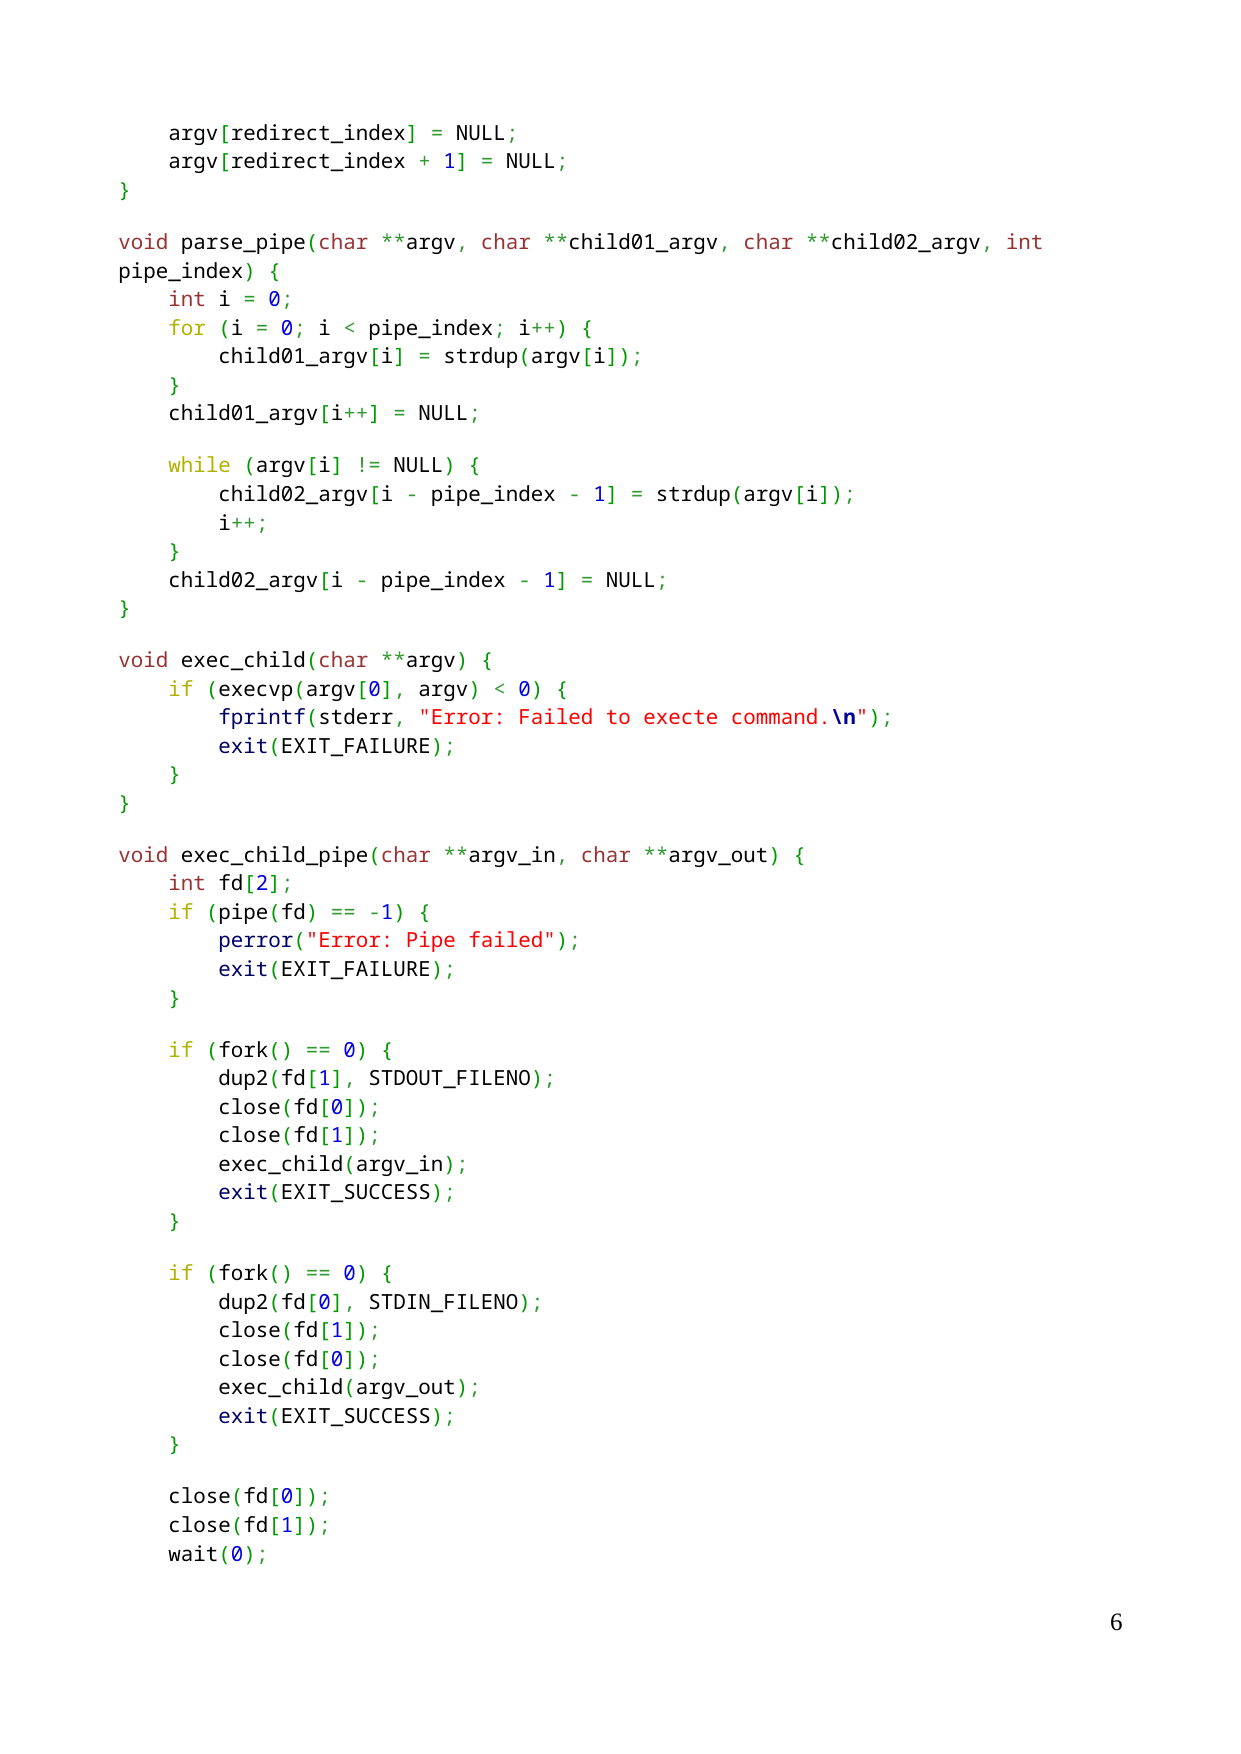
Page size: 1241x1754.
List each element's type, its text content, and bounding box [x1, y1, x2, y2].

text exit(EXIT_FAILURE); [118, 954, 1122, 983]
text i++; [118, 508, 1122, 536]
text while (argv[i] != NULL) { [118, 451, 1122, 479]
text close(fd[0]); [118, 1344, 1122, 1372]
text void exec_child_pipe(char **argv_in, char **argv_out) { [118, 840, 1122, 868]
text if (fork() == 0) { [118, 1035, 1122, 1063]
text child02_argv[i - pipe_index - 1] = strdup(argv[i]); [118, 479, 1122, 508]
text } [118, 759, 1122, 788]
text int i = 0; [118, 284, 1122, 313]
text exit(EXIT_SUCCESS); [118, 1177, 1122, 1206]
text } [118, 983, 1122, 1011]
text close(fd[1]); [118, 1510, 1122, 1539]
text close(fd[0]); [118, 1092, 1122, 1120]
text child01_argv[i++] = NULL; [118, 398, 1122, 427]
text exec_child(argv_out); [118, 1372, 1122, 1401]
text fprintf(stderr, "Error: Failed to execte command.\n"); [118, 702, 1122, 731]
text void exec_child(char **argv) { [118, 645, 1122, 674]
text if (pipe(fd) == -1) { [118, 897, 1122, 926]
text } [118, 175, 1122, 204]
text for (i = 0; i < pipe_index; i++) { [118, 313, 1122, 341]
text } [118, 370, 1122, 398]
text child02_argv[i - pipe_index - 1] = NULL; [118, 565, 1122, 593]
text argv[redirect_index + 1] = NULL; [118, 147, 1122, 175]
text close(fd[1]); [118, 1315, 1122, 1344]
text close(fd[0]); [118, 1482, 1122, 1510]
text exit(EXIT_FAILURE); [118, 731, 1122, 759]
text argv[redirect_index] = NULL; [118, 118, 1122, 147]
text child01_argv[i] = strdup(argv[i]); [118, 341, 1122, 370]
text } [118, 1429, 1122, 1458]
text } [118, 788, 1122, 816]
text wait(0); [118, 1539, 1122, 1567]
text if (execvp(argv[0], argv) < 0) { [118, 674, 1122, 702]
text close(fd[1]); [118, 1120, 1122, 1149]
text exit(EXIT_SUCCESS); [118, 1401, 1122, 1429]
text } [118, 593, 1122, 622]
text void parse_pipe(char **argv, char **child01_argv, char **child02_argv, int pipe_index) { [118, 227, 1122, 284]
text } [118, 536, 1122, 565]
text if (fork() == 0) { [118, 1258, 1122, 1287]
text dup2(fd[0], STDIN_FILENO); [118, 1287, 1122, 1315]
text perror("Error: Pipe failed"); [118, 926, 1122, 954]
text } [118, 1206, 1122, 1234]
text int fd[2]; [118, 868, 1122, 897]
text exec_child(argv_in); [118, 1149, 1122, 1177]
text dup2(fd[1], STDOUT_FILENO); [118, 1063, 1122, 1092]
